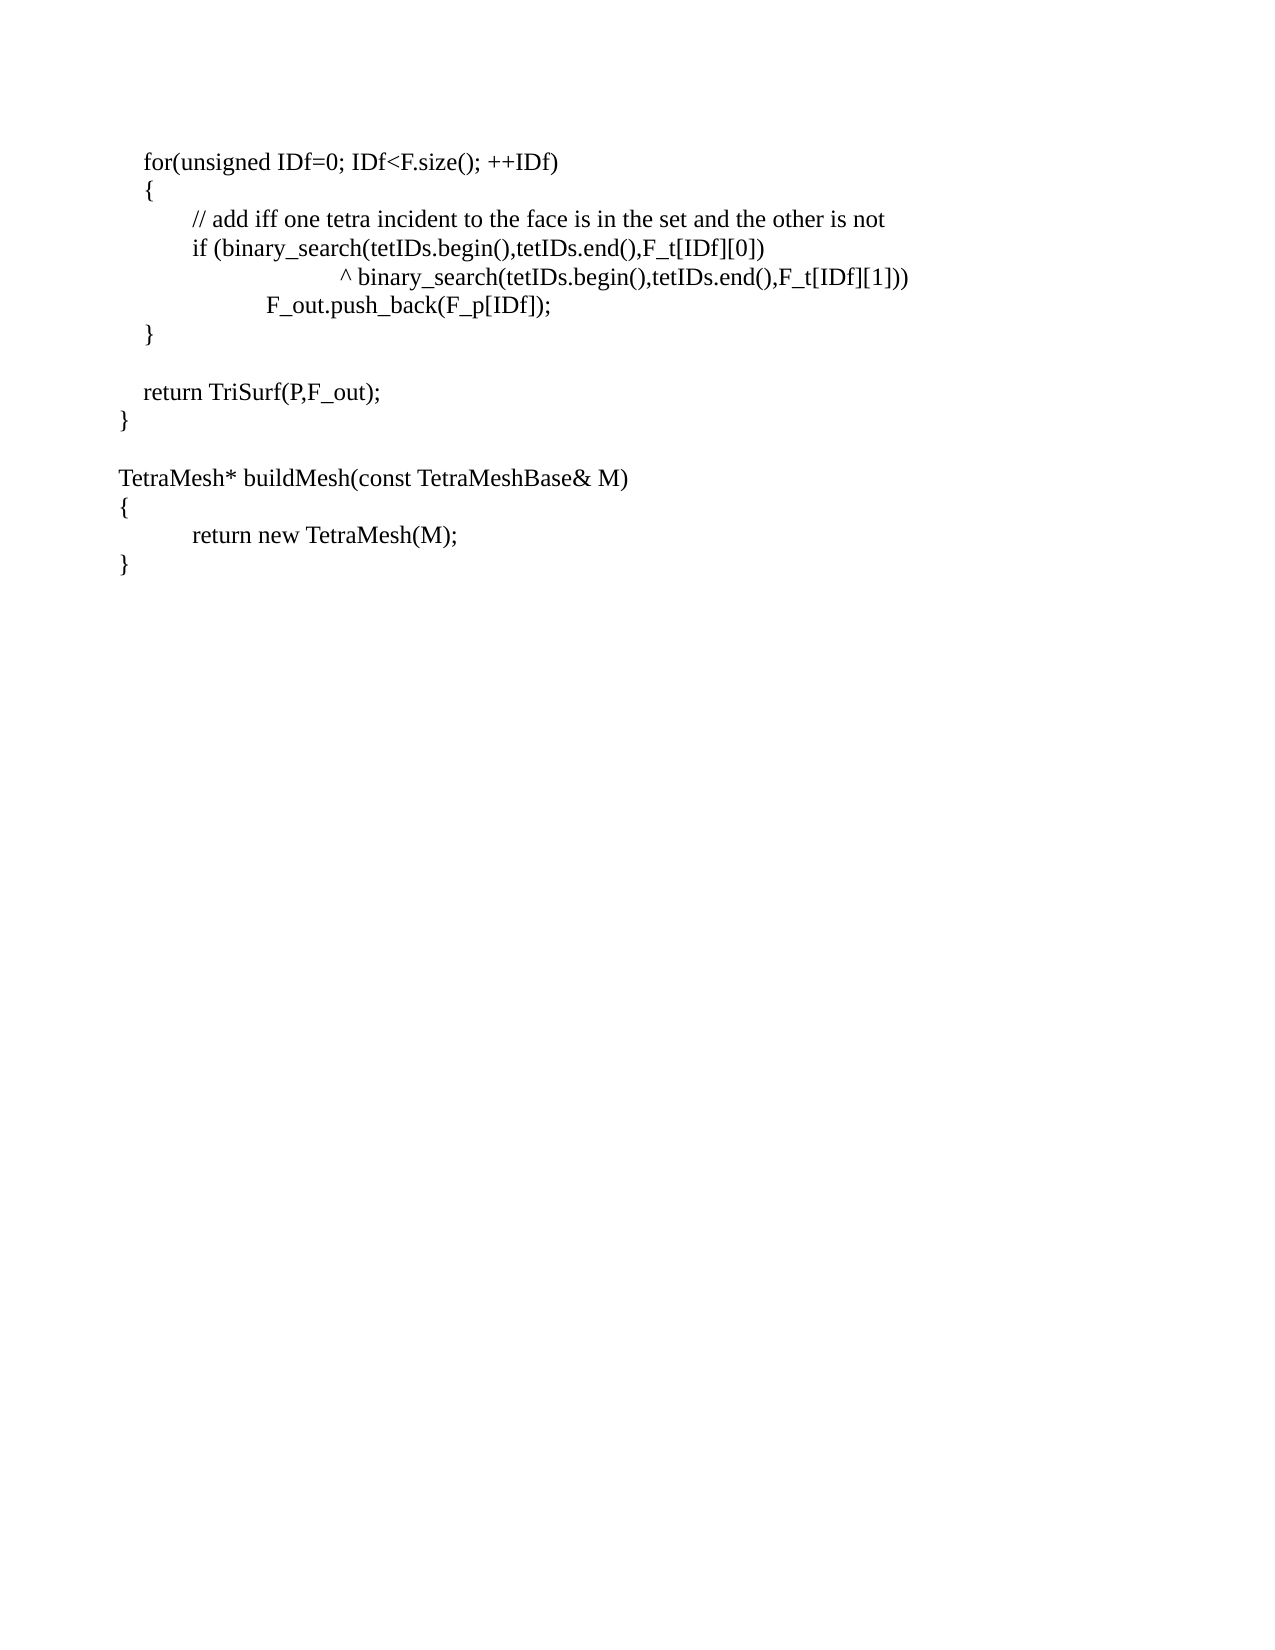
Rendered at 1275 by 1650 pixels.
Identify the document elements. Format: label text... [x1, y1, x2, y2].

text TetraMesh* buildMesh(const TetraMeshBase& M) [118, 463, 1157, 492]
text } [118, 406, 1157, 434]
text F_out.push_back(F_p[IDf]); [118, 291, 1157, 319]
text { [118, 492, 1157, 521]
text } [118, 319, 1157, 348]
text for(unsigned IDf=0; IDf<F.size(); ++IDf) [118, 147, 1157, 176]
text return new TetraMesh(M); [118, 521, 1157, 549]
text // add iff one tetra incident to the face is in the set and the other is not [118, 204, 1157, 233]
text ^ binary_search(tetIDs.begin(),tetIDs.end(),F_t[IDf][1])) [118, 262, 1157, 291]
text if (binary_search(tetIDs.begin(),tetIDs.end(),F_t[IDf][0]) [118, 233, 1157, 262]
text } [118, 549, 1157, 578]
text return TriSurf(P,F_out); [118, 377, 1157, 406]
text { [118, 176, 1157, 204]
